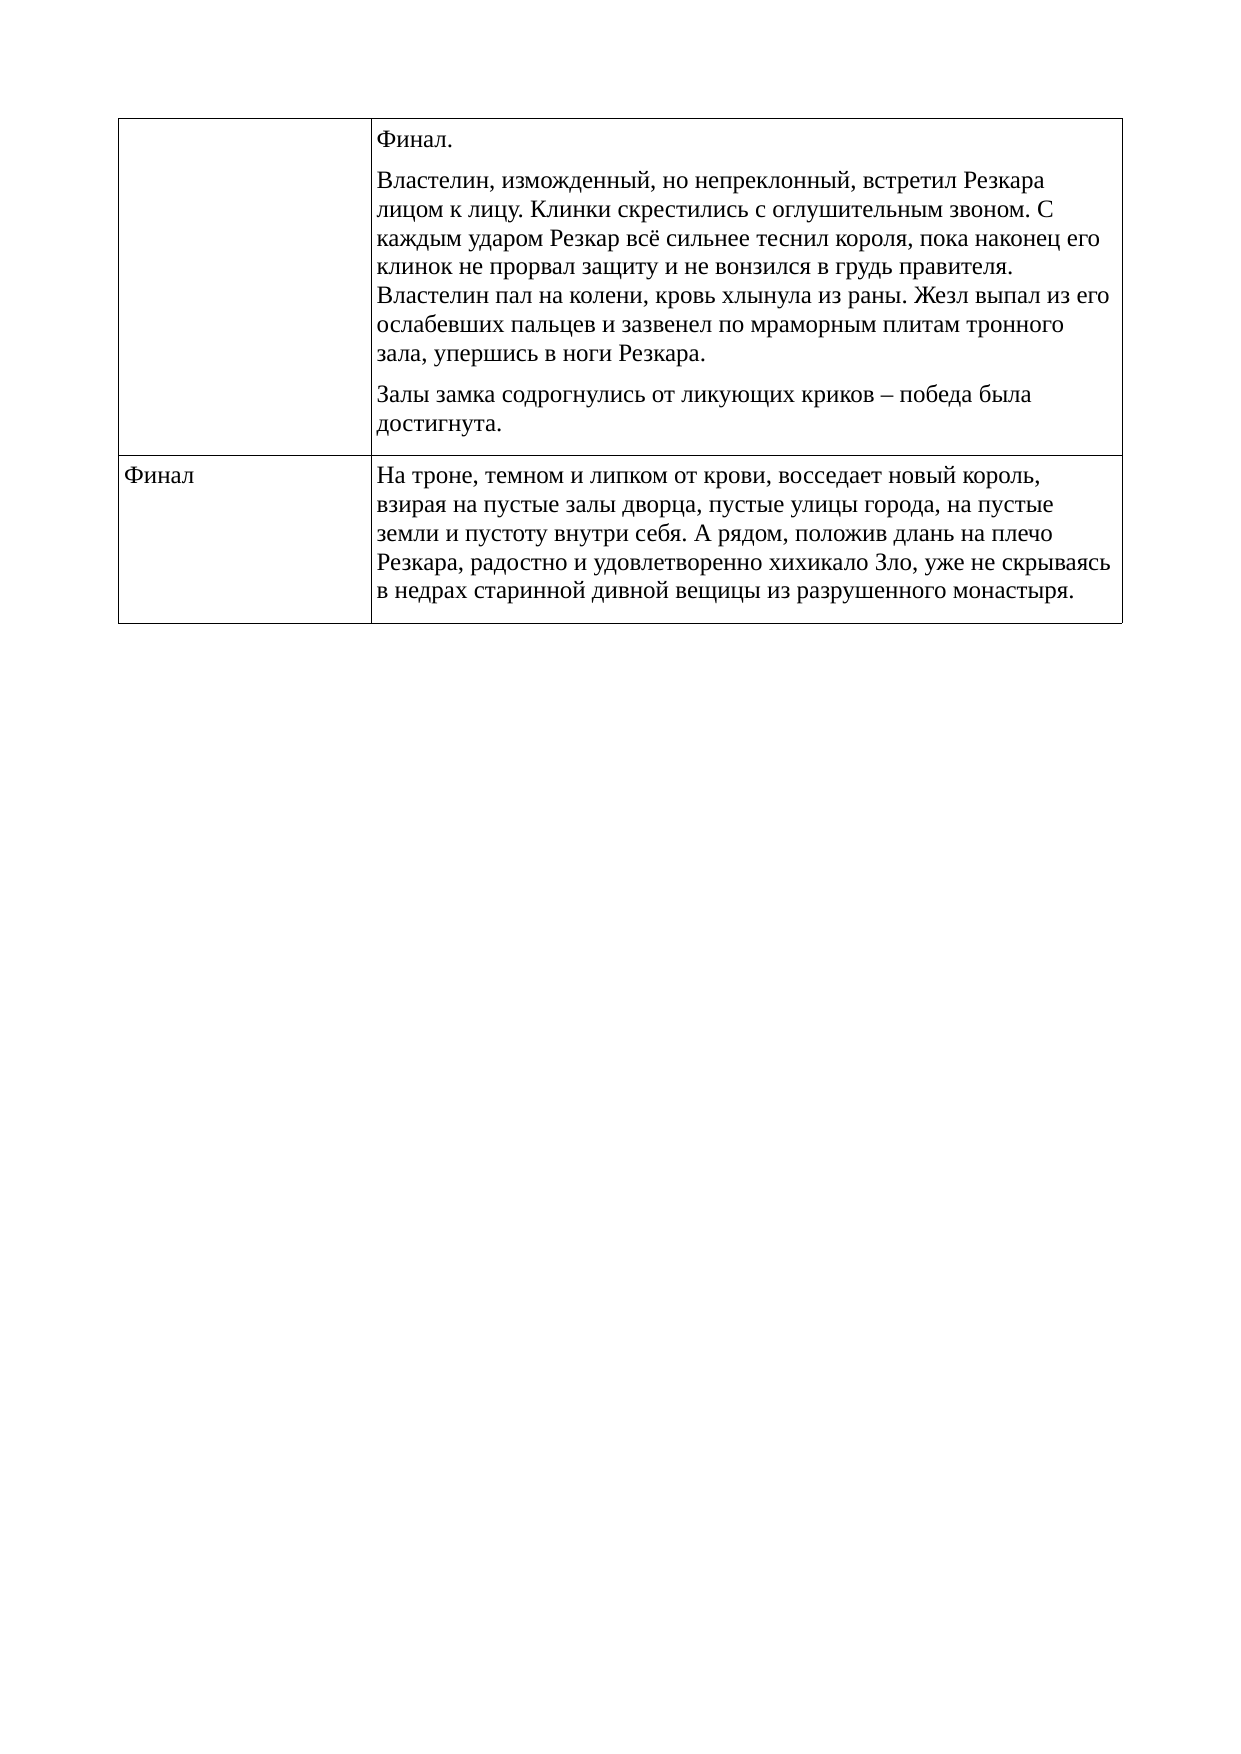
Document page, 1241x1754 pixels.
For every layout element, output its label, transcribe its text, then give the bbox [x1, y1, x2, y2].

table_cell Финал. Властелин, изможденный, но непреклонный, встретил Резкара лицом к лицу. Клинки скрестились с оглушительным звоном. С каждым ударом Резкар всё сильнее теснил короля, пока наконец его клинок не прорвал защиту и не вонзился в грудь правителя. Властелин пал на колени, кровь хлынула из раны. Жезл выпал из его ослабевших пальцев и зазвенел по мраморным плитам тронного зала, упершись в ноги Резкара. Залы замка содрогнулись от ликующих криков – победа была достигнута. [372, 119, 1122, 455]
table_cell Финал [119, 456, 371, 622]
table_cell [119, 119, 371, 455]
table_cell На троне, темном и липком от крови, восседает новый король, взирая на пустые залы дворца, пустые улицы города, на пустые земли и пустоту внутри себя. А рядом, положив длань на плечо Резкара, радостно и удовлетворенно хихикало Зло, уже не скрываясь в недрах старинной дивной вещицы из разрушенного монастыря. [372, 456, 1122, 622]
